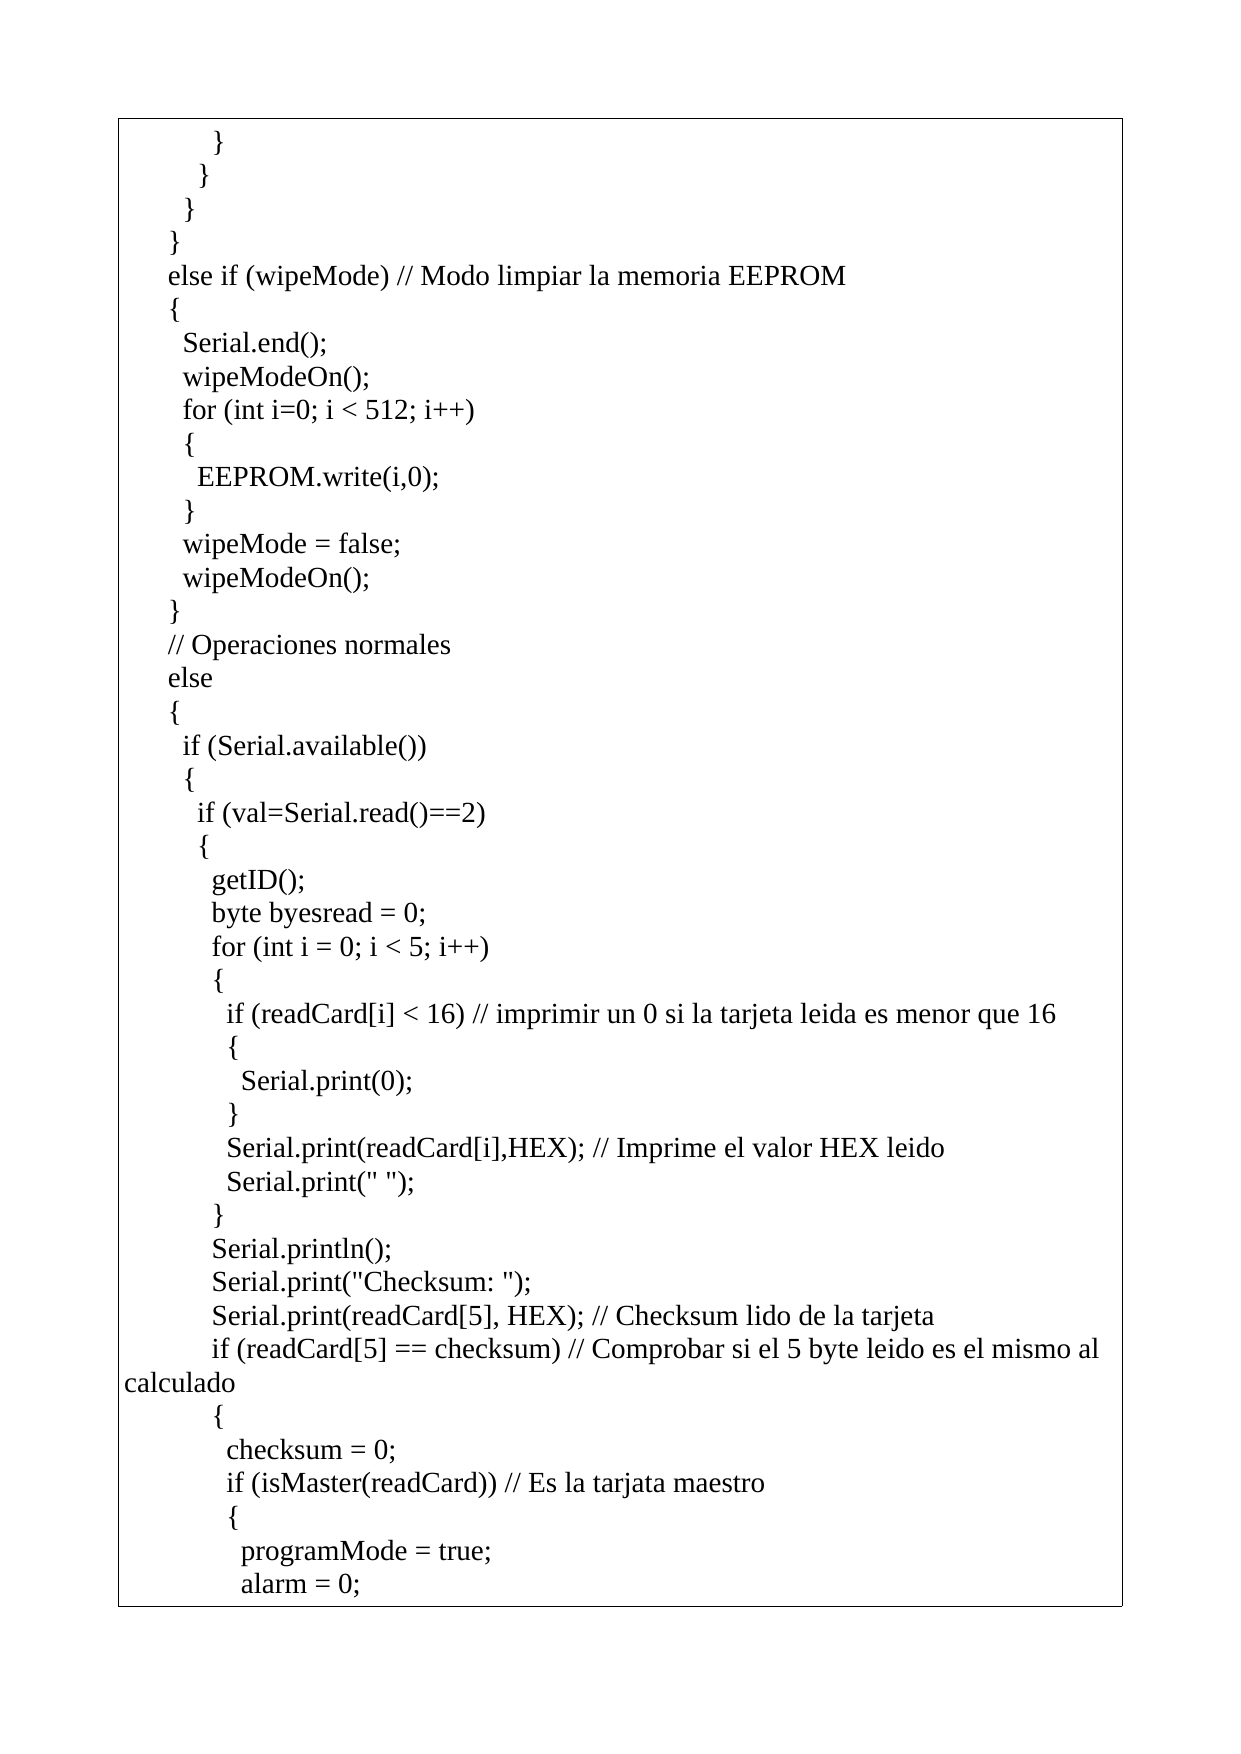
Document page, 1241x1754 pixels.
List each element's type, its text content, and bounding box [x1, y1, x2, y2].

table_header } } } } else if (wipeMode) // Modo limpiar la memoria EEPROM { Serial.end(); wipeModeOn(); for (int i=0; i < 512; i++) { EEPROM.write(i,0); } wipeMode = false; wipeModeOn(); } // Operaciones normales else { if (Serial.available()) { if (val=Serial.read()==2) { getID(); byte byesread = 0; for (int i = 0; i < 5; i++) { if (readCard[i] < 16) // imprimir un 0 si la tarjeta leida es menor que 16 { Serial.print(0); } Serial.print(readCard[i],HEX); // Imprime el valor HEX leido Serial.print(" "); } Serial.println(); Serial.print("Checksum: "); Serial.print(readCard[5], HEX); // Checksum lido de la tarjeta if (readCard[5] == checksum) // Comprobar si el 5 byte leido es el mismo al calculado { checksum = 0; if (isMaster(readCard)) // Es la tarjata maestro { programMode = true; alarm = 0; [119, 119, 1122, 1606]
